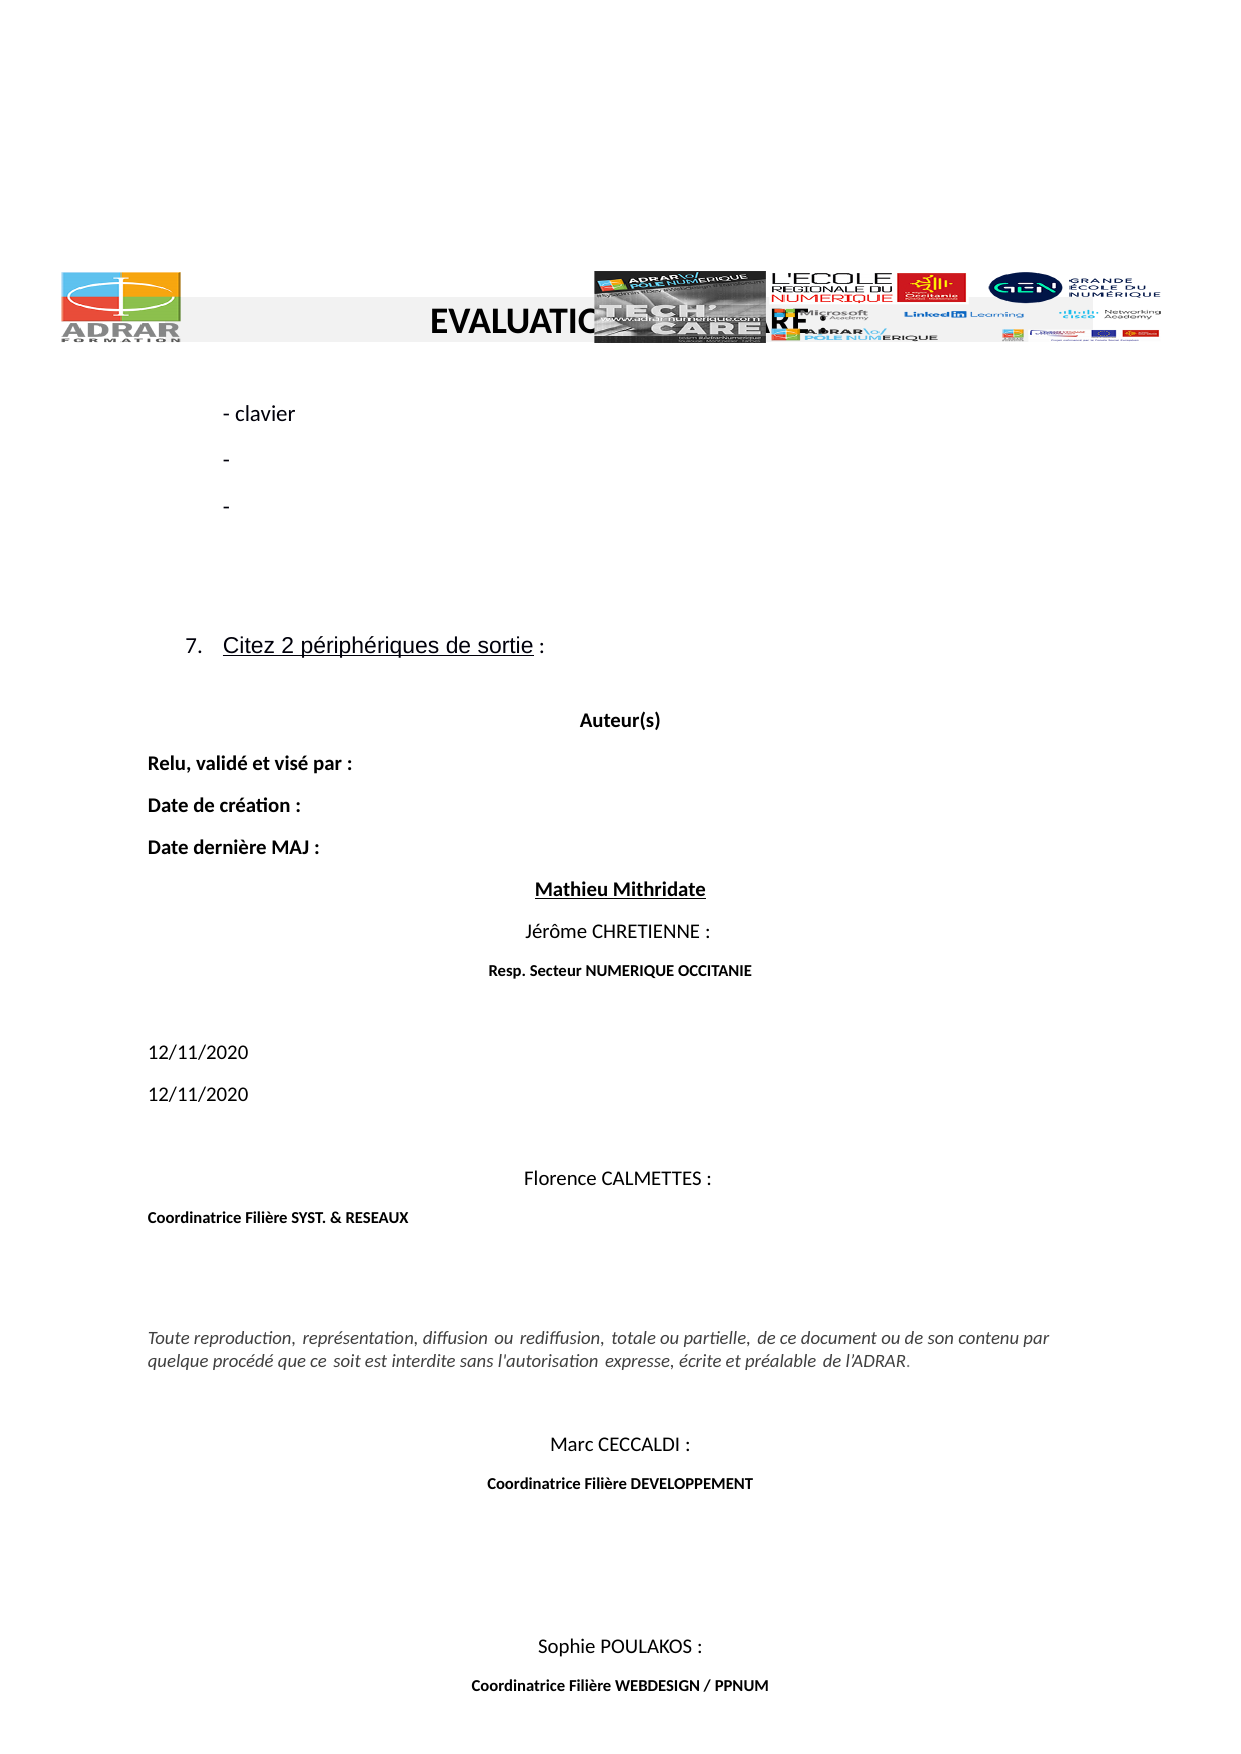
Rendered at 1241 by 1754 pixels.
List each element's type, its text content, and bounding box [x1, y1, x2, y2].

list - [223, 492, 1093, 521]
list - [223, 446, 1093, 474]
picture [594, 271, 1166, 343]
picture [61, 271, 183, 343]
list Citez 2 périphériques de sortie : [185, 631, 1093, 659]
list - clavier [223, 399, 1093, 427]
